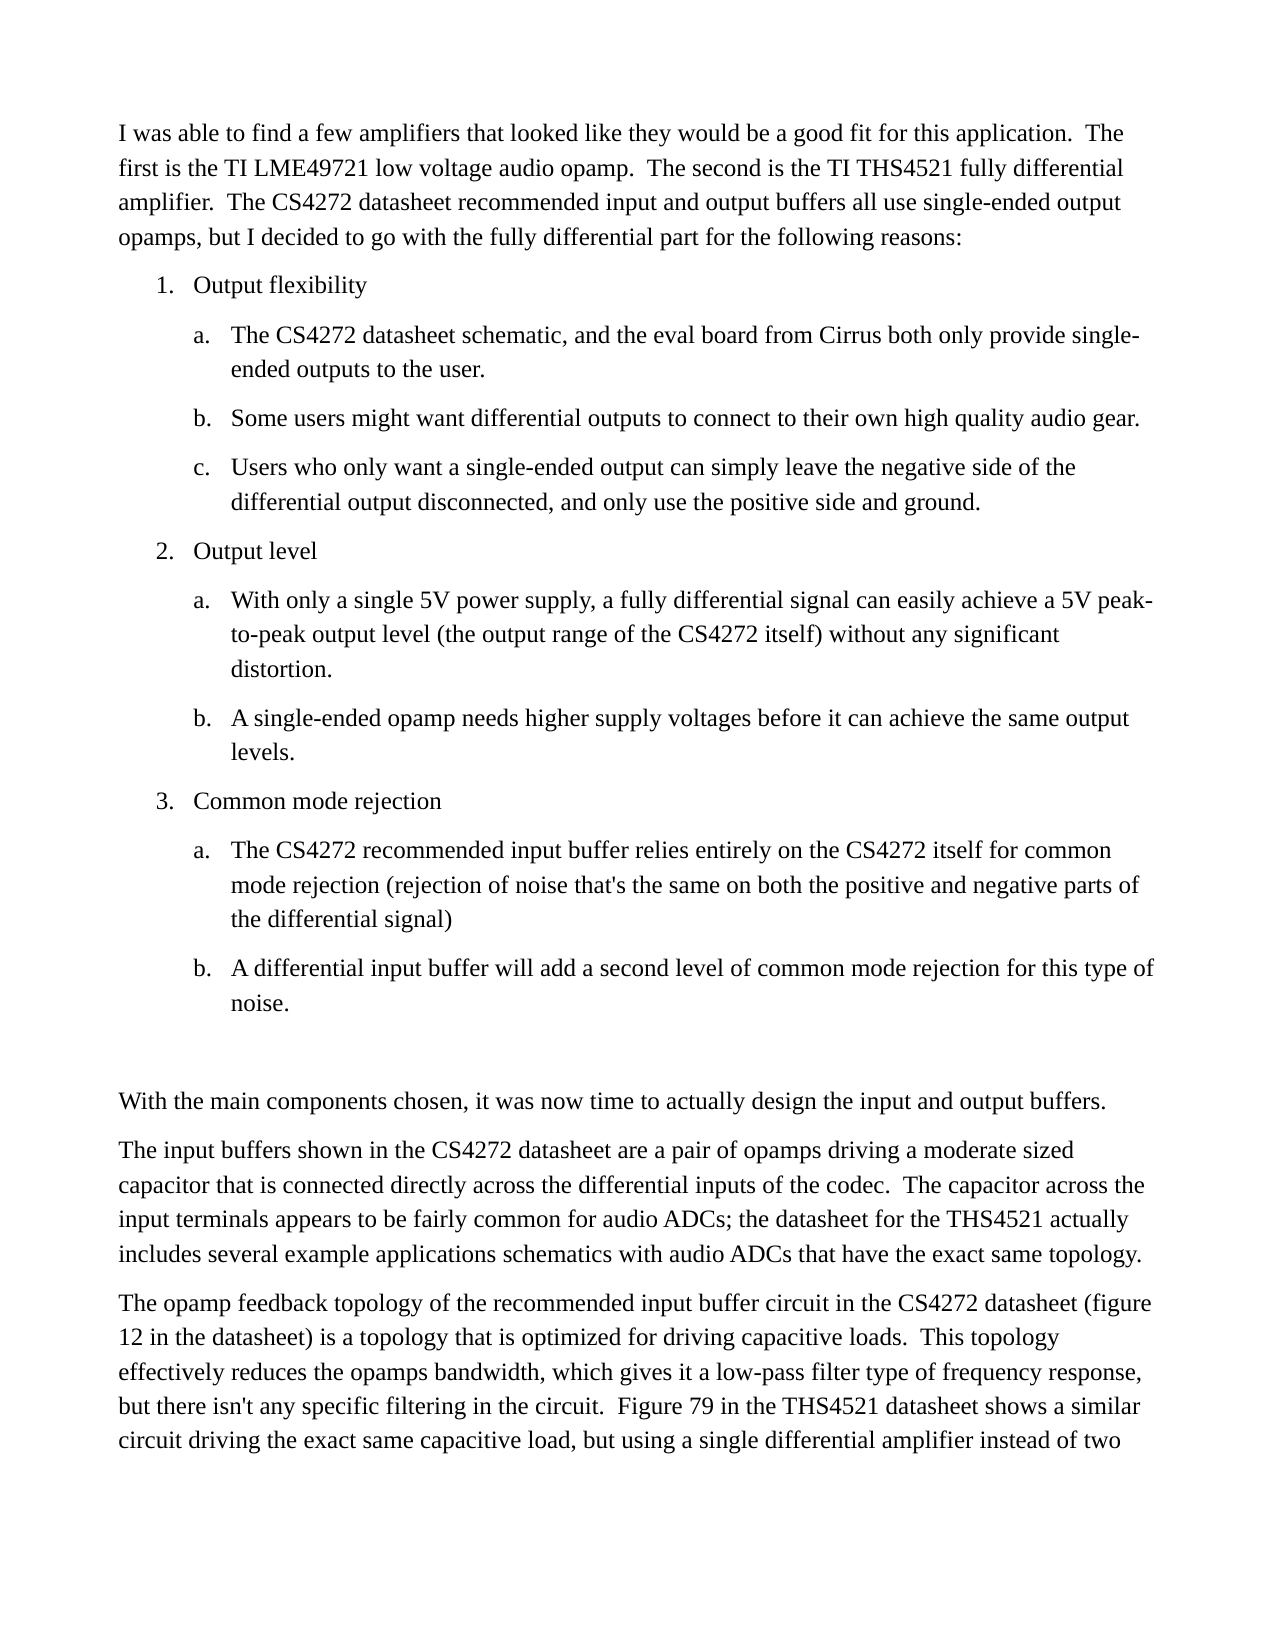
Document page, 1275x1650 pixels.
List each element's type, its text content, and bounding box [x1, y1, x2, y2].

list The CS4272 datasheet schematic, and the eval board from Cirrus both only provide single-ended outputs to the user. [193, 320, 1157, 383]
list Common mode rejection [156, 786, 1157, 815]
list Some users might want differential outputs to connect to their own high quality audio gear. [193, 403, 1157, 432]
list Output level [156, 536, 1157, 564]
text The input buffers shown in the CS4272 datasheet are a pair of opamps driving a moderate sized capacitor that is connected directly across the differential inputs of the codec. The capacitor across the input terminals appears to be fairly common for audio ADCs; the datasheet for the THS4521 actually includes several example applications schematics with audio ADCs that have the exact same topology. [118, 1135, 1157, 1267]
text I was able to find a few amplifiers that looked like they would be a good fit for this application. The first is the TI LME49721 low voltage audio opamp. The second is the TI THS4521 fully differential amplifier. The CS4272 datasheet recommended input and output buffers all use single-ended output opamps, but I decided to go with the fully differential part for the following reasons: [118, 118, 1157, 250]
list With only a single 5V power supply, a fully differential signal can easily achieve a 5V peak-to-peak output level (the output range of the CS4272 itself) without any significant distortion. [193, 585, 1157, 683]
list Output flexibility [156, 271, 1157, 299]
text The opamp feedback topology of the recommended input buffer circuit in the CS4272 datasheet (figure 12 in the datasheet) is a topology that is optimized for driving capacitive loads. This topology effectively reduces the opamps bandwidth, which gives it a low-pass filter type of frequency response, but there isn't any specific filtering in the circuit. Figure 79 in the THS4521 datasheet shows a similar circuit driving the exact same capacitive load, but using a single differential amplifier instead of two [118, 1288, 1157, 1454]
list A single-ended opamp needs higher supply voltages before it can achieve the same output levels. [193, 703, 1157, 766]
list Users who only want a single-ended output can simply leave the negative side of the differential output disconnected, and only use the positive side and ground. [193, 452, 1157, 516]
list A differential input buffer will add a second level of common mode rejection for this type of noise. [193, 953, 1157, 1017]
text With the main components chosen, it was now time to actually design the input and output buffers. [118, 1086, 1157, 1115]
list The CS4272 recommended input buffer relies entirely on the CS4272 itself for common mode rejection (rejection of noise that's the same on both the positive and negative parts of the differential signal) [193, 836, 1157, 933]
